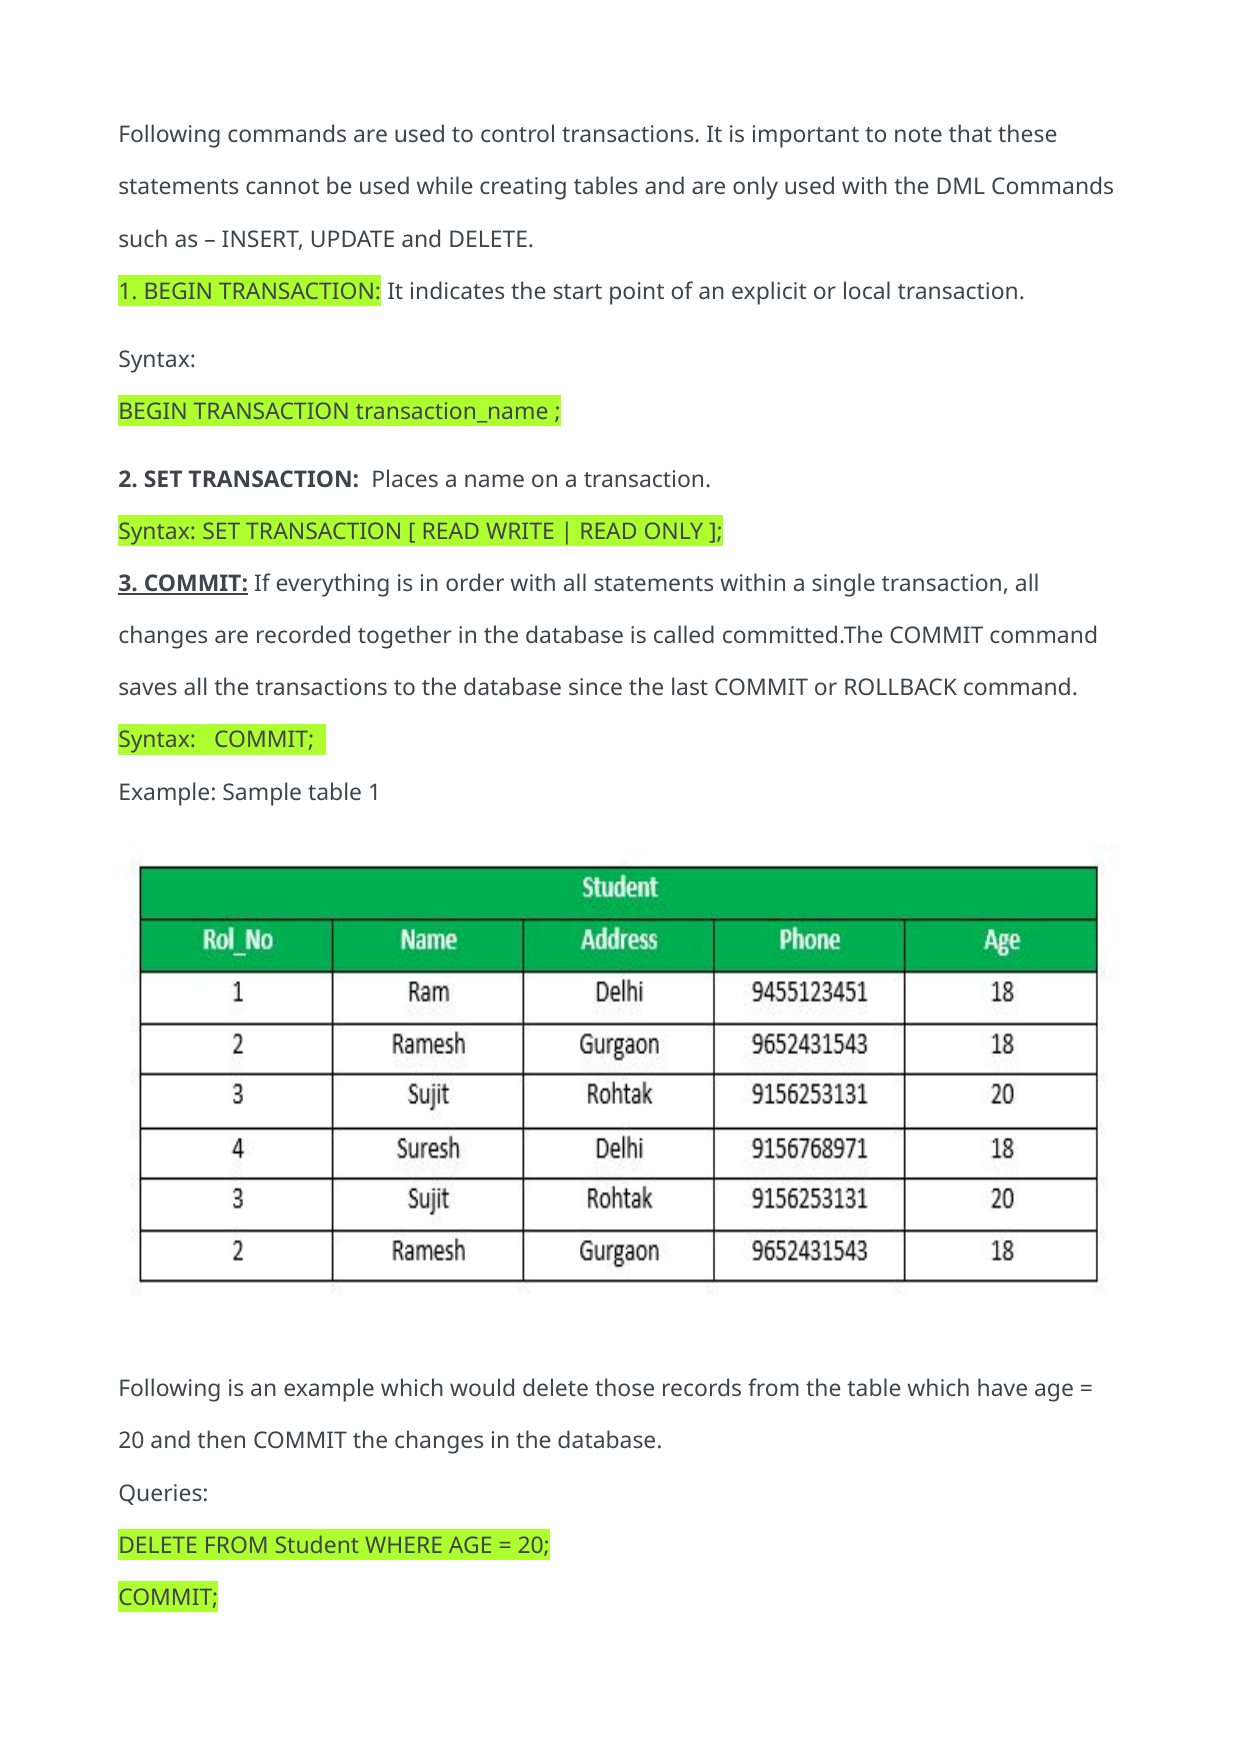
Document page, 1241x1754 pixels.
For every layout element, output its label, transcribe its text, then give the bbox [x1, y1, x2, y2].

text Following commands are used to control transactions. It is important to note that these statements cannot be used while creating tables and are only used with the DML Commands such as – INSERT, UPDATE and DELETE. 1. BEGIN TRANSACTION: It indicates the start point of an explicit or local transaction. [118, 118, 1122, 306]
picture [118, 843, 1123, 1313]
text Following is an example which would delete those records from the table which have age = 20 and then COMMIT the changes in the database. Queries: [118, 1372, 1122, 1508]
text 2. SET TRANSACTION: Places a name on a transaction. [118, 462, 1122, 494]
text Syntax: [118, 342, 1122, 374]
text COMMIT; [118, 1581, 1122, 1612]
text DELETE FROM Student WHERE AGE = 20; [118, 1529, 1122, 1560]
text Syntax: COMMIT; [118, 723, 1122, 755]
text BEGIN TRANSACTION transaction_name ; [118, 395, 1122, 426]
text 3. COMMIT: If everything is in order with all statements within a single transaction, all changes are recorded together in the database is called committed.The COMMIT command saves all the transactions to the database since the last COMMIT or ROLLBACK command. [118, 567, 1122, 702]
text Example: Sample table 1 [118, 776, 1122, 807]
text Syntax: SET TRANSACTION [ READ WRITE | READ ONLY ]; [118, 515, 1122, 546]
